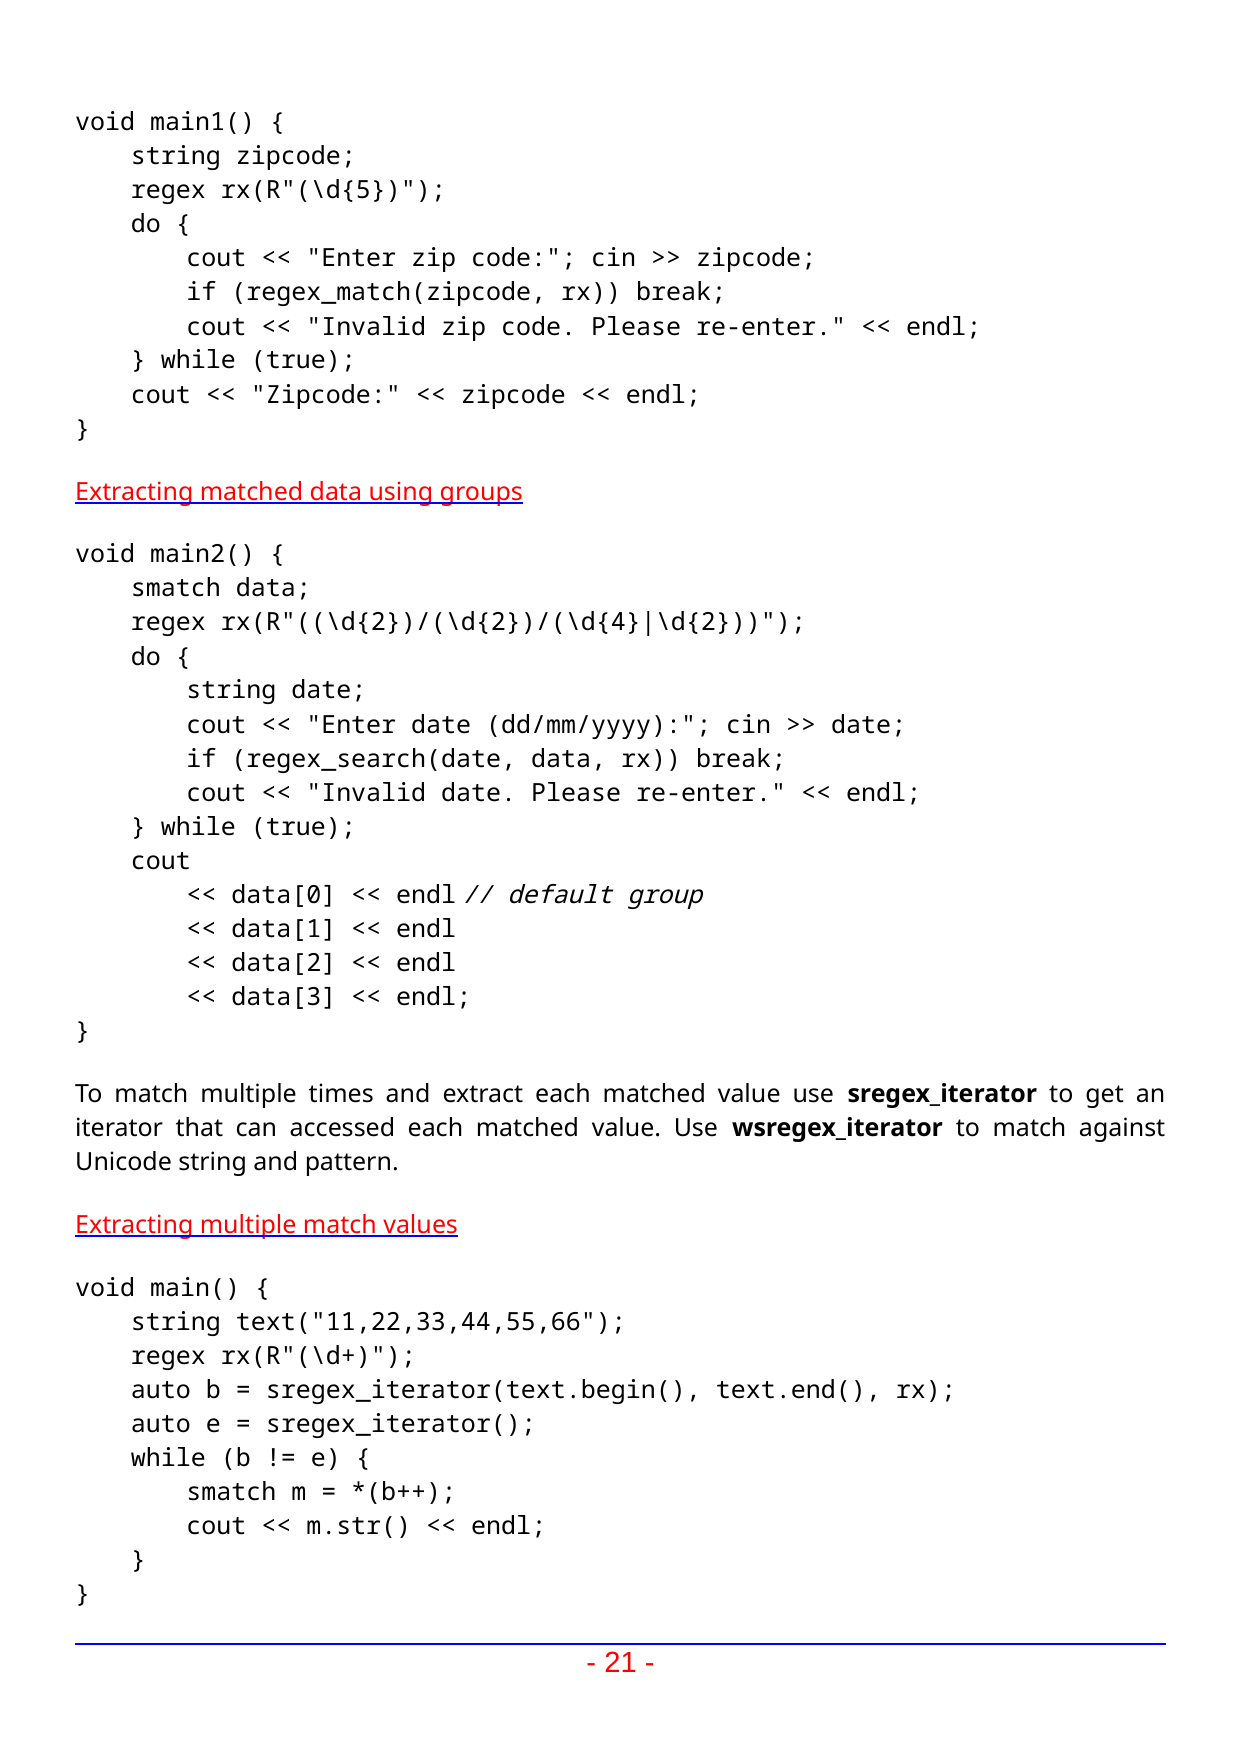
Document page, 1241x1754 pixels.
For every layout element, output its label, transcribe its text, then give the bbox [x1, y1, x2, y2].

text void main1() { [75, 104, 1166, 138]
text } while (true); [75, 342, 1166, 376]
text } while (true); [75, 808, 1166, 842]
text Extracting multiple match values [75, 1207, 1166, 1241]
text << data[1] << endl [75, 911, 1166, 945]
text << data[2] << endl [75, 945, 1166, 979]
text cout << m.str() << endl; [75, 1508, 1166, 1542]
text auto e = sregex_iterator(); [75, 1406, 1166, 1440]
text regex rx(R"((\d{2})/(\d{2})/(\d{4}|\d{2}))"); [75, 604, 1166, 638]
text smatch m = *(b++); [75, 1474, 1166, 1508]
text do { [75, 638, 1166, 672]
text smatch data; [75, 570, 1166, 604]
text regex rx(R"(\d{5})"); [75, 172, 1166, 206]
text } [75, 1576, 1166, 1610]
text string text("11,22,33,44,55,66"); [75, 1303, 1166, 1337]
text Extracting matched data using groups [75, 473, 1166, 507]
text << data[3] << endl; [75, 979, 1166, 1013]
text auto b = sregex_iterator(text.begin(), text.end(), rx); [75, 1372, 1166, 1406]
text void main2() { [75, 536, 1166, 570]
text cout << "Enter zip code:"; cin >> zipcode; [75, 240, 1166, 274]
text } [75, 1013, 1166, 1047]
text } [75, 410, 1166, 444]
text } [75, 1542, 1166, 1576]
text if (regex_search(date, data, rx)) break; [75, 740, 1166, 774]
text To match multiple times and extract each matched value use sregex_iterator to get an iterator that can accessed each matched value. Use wsregex_iterator to match against Unicode string and pattern. [75, 1076, 1166, 1178]
text void main() { [75, 1269, 1166, 1303]
text string date; [75, 672, 1166, 706]
text cout << "Enter date (dd/mm/yyyy):"; cin >> date; [75, 706, 1166, 740]
text cout << "Invalid zip code. Please re-enter." << endl; [75, 308, 1166, 342]
text cout << "Zipcode:" << zipcode << endl; [75, 376, 1166, 410]
text cout << "Invalid date. Please re-enter." << endl; [75, 774, 1166, 808]
text cout [75, 842, 1166, 877]
text string zipcode; [75, 138, 1166, 172]
text do { [75, 206, 1166, 240]
text while (b != e) { [75, 1440, 1166, 1474]
text regex rx(R"(\d+)"); [75, 1337, 1166, 1372]
text << data[0] << endl // default group [75, 877, 1166, 911]
text if (regex_match(zipcode, rx)) break; [75, 274, 1166, 308]
